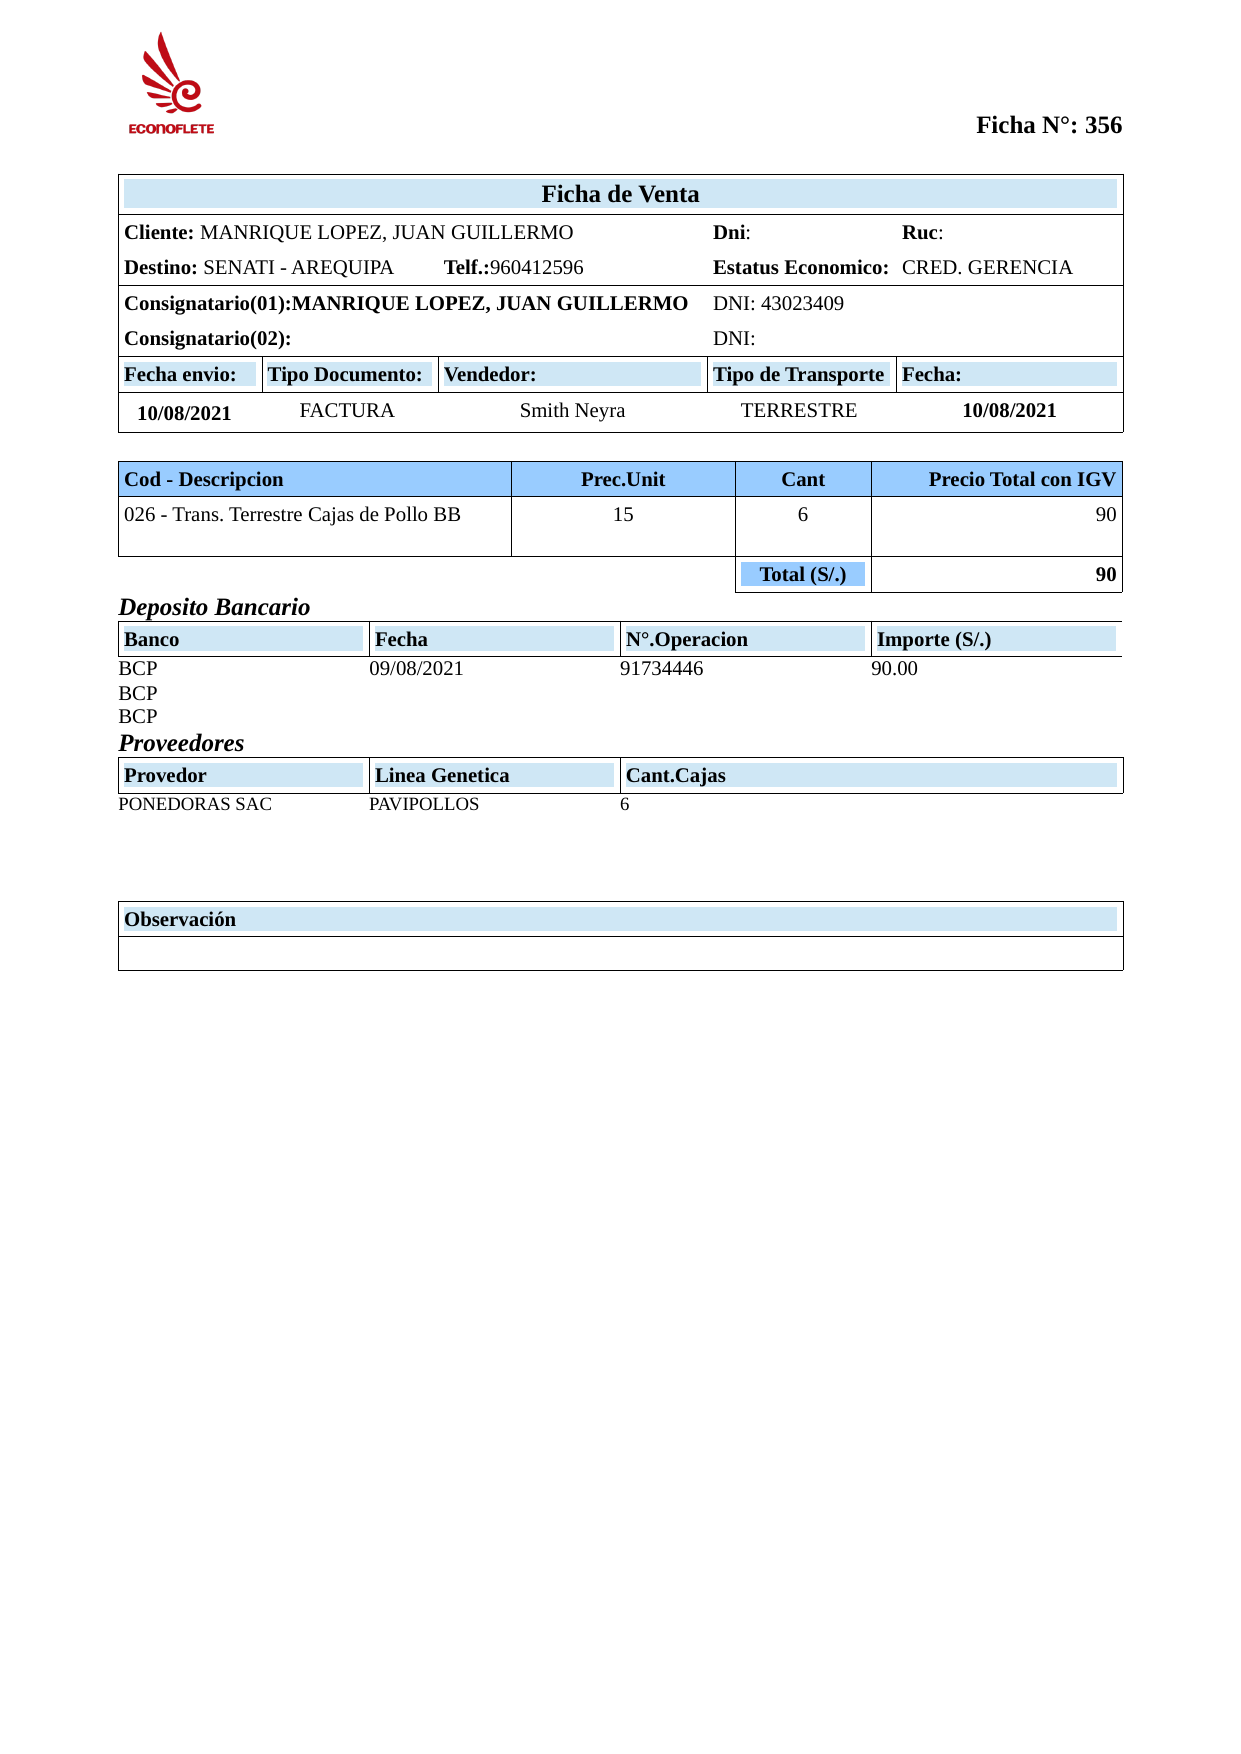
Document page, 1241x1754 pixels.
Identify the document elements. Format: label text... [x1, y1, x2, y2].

picture [118, 31, 225, 134]
table_cell Destino: SENATI - AREQUIPA [119, 249, 438, 285]
table_header N°.Operacion [621, 622, 871, 656]
table_cell [369, 680, 620, 704]
table_cell [620, 680, 871, 704]
table_cell 10/08/2021 [119, 393, 262, 432]
table_header Cant [736, 462, 871, 496]
table_cell Consignatario(02): [119, 321, 707, 356]
table_header Linea Genetica [370, 758, 620, 793]
table_header Observación [119, 902, 1123, 936]
table_cell Dni: [707, 215, 896, 249]
table_cell Fecha: [897, 357, 1123, 392]
table_header Cant.Cajas [621, 758, 1123, 793]
table_cell Cliente: MANRIQUE LOPEZ, JUAN GUILLERMO [119, 215, 707, 249]
table_cell 91734446 [620, 657, 871, 680]
table_cell 90 [872, 497, 1122, 556]
table_cell TERRESTRE [707, 393, 896, 432]
table_cell [118, 879, 369, 901]
table_cell DNI: 43023409 [707, 286, 1123, 321]
table_cell [369, 815, 620, 836]
table_cell Fecha envio: [119, 357, 262, 392]
table_cell [871, 705, 1122, 728]
table_header Prec.Unit [512, 462, 735, 496]
table_cell BCP [118, 705, 369, 728]
table_cell Estatus Economico: [707, 249, 896, 285]
table_cell [118, 858, 369, 879]
table_cell [620, 705, 871, 728]
table_cell [118, 815, 369, 836]
table_cell [119, 937, 1123, 969]
table_cell 90 [872, 557, 1122, 592]
table_cell DNI: [707, 321, 1123, 356]
table_cell 026 - Trans. Terrestre Cajas de Pollo BB [119, 497, 511, 556]
table_cell BCP [118, 680, 369, 704]
table_cell [620, 815, 1123, 836]
table_cell FACTURA [262, 393, 438, 432]
table_header Fecha [370, 622, 620, 656]
table_cell 6 [736, 497, 871, 556]
table_cell 09/08/2021 [369, 657, 620, 680]
table_cell 10/08/2021 [896, 393, 1123, 432]
table_header Ficha de Venta [119, 175, 1123, 214]
table_cell Vendedor: [439, 357, 707, 392]
table_header Importe (S/.) [872, 622, 1122, 656]
table_cell BCP [118, 657, 369, 680]
table_header Banco [119, 622, 369, 656]
table_cell Telf.:960412596 [438, 249, 707, 285]
table_cell Smith Neyra [438, 393, 707, 432]
text Proveedores [118, 728, 1122, 757]
table_cell Ruc: [896, 215, 1123, 249]
table_cell [620, 858, 1123, 879]
table_cell [871, 680, 1122, 704]
table_cell [369, 705, 620, 728]
table_cell Total (S/.) [736, 557, 871, 592]
table_cell 15 [512, 497, 735, 556]
table_cell Consignatario(01):MANRIQUE LOPEZ, JUAN GUILLERMO [119, 286, 707, 321]
text Deposito Bancario [118, 592, 1122, 621]
table_header Cod - Descripcion [119, 462, 511, 496]
table_cell [118, 836, 369, 858]
table_cell Tipo de Transporte [708, 357, 896, 392]
table_header Precio Total con IGV [872, 462, 1122, 496]
table_cell PAVIPOLLOS [369, 794, 620, 814]
table_cell [511, 557, 735, 592]
table_cell Tipo Documento: [263, 357, 438, 392]
table_cell 6 [620, 794, 1123, 814]
table_header Provedor [119, 758, 369, 793]
table_cell [369, 879, 620, 901]
table_cell [118, 557, 511, 592]
table_cell [369, 858, 620, 879]
table_cell [620, 879, 1123, 901]
table_cell [369, 836, 620, 858]
table_cell CRED. GERENCIA [896, 249, 1123, 285]
table_cell PONEDORAS SAC [118, 794, 369, 814]
table_cell 90.00 [871, 657, 1122, 680]
table_cell [620, 836, 1123, 858]
